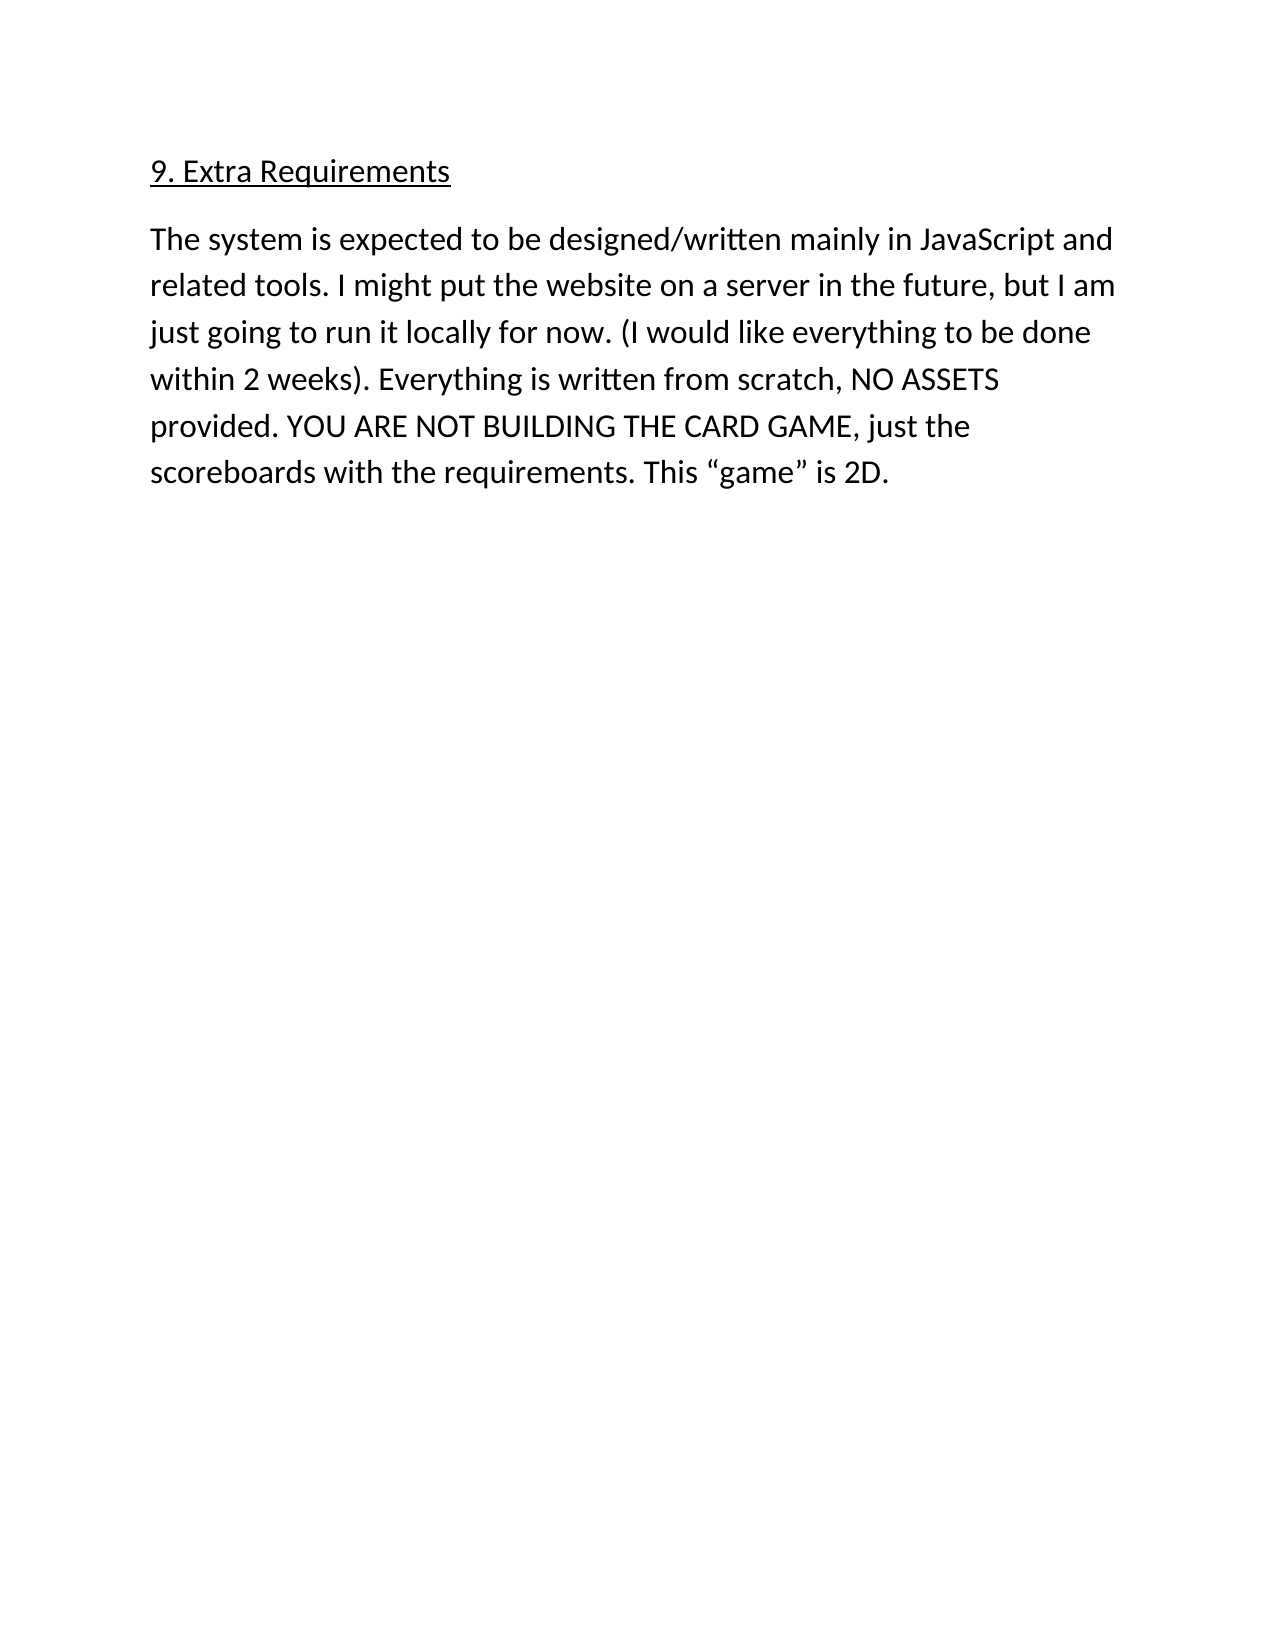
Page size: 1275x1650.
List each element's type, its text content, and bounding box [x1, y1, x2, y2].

text 9. Extra Requirements [150, 150, 1125, 191]
text The system is expected to be designed/written mainly in JavaScript and related tools. I might put the website on a server in the future, but I am just going to run it locally for now. (I would like everything to be done within 2 weeks). Everything is written from scratch, NO ASSETS provided. YOU ARE NOT BUILDING THE CARD GAME, just the scoreboards with the requirements. This “game” is 2D. [150, 218, 1125, 492]
